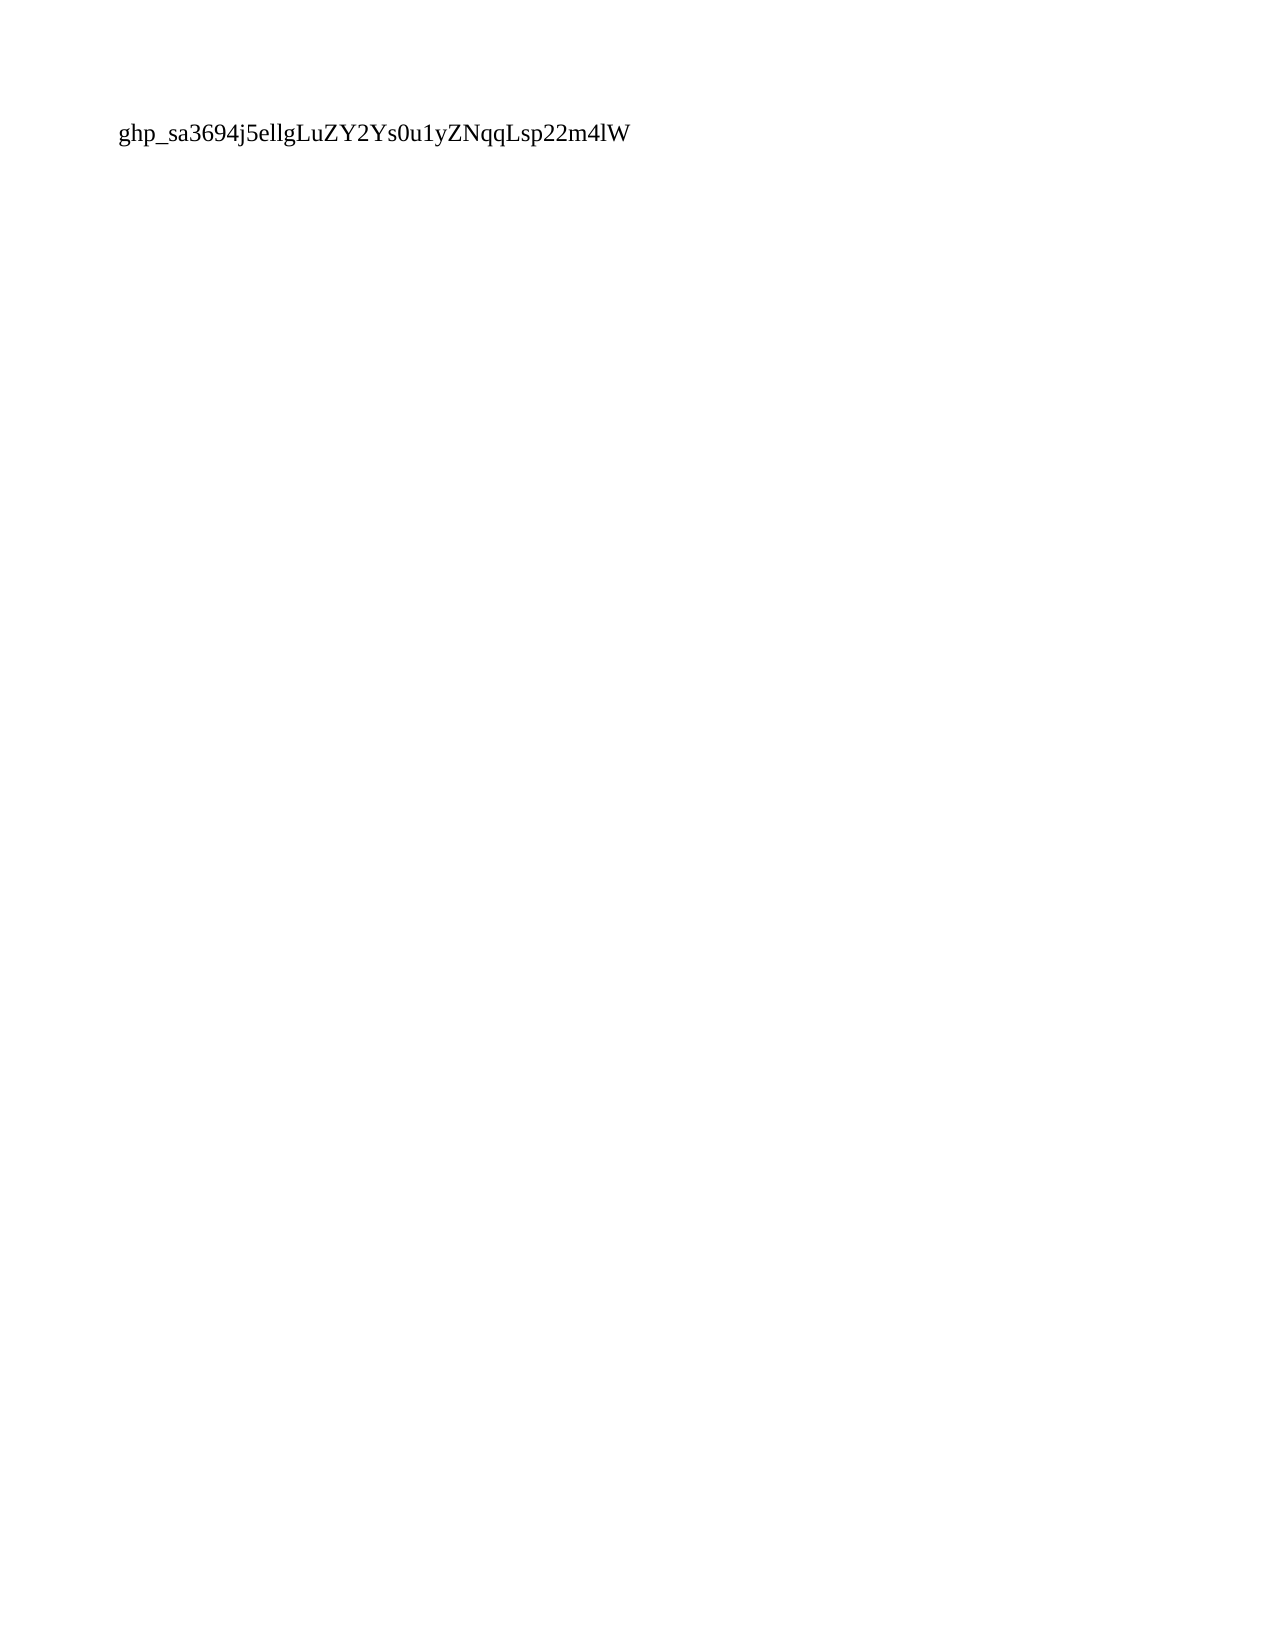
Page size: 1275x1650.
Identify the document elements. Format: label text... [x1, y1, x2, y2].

text 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 [118, 118, 1157, 147]
